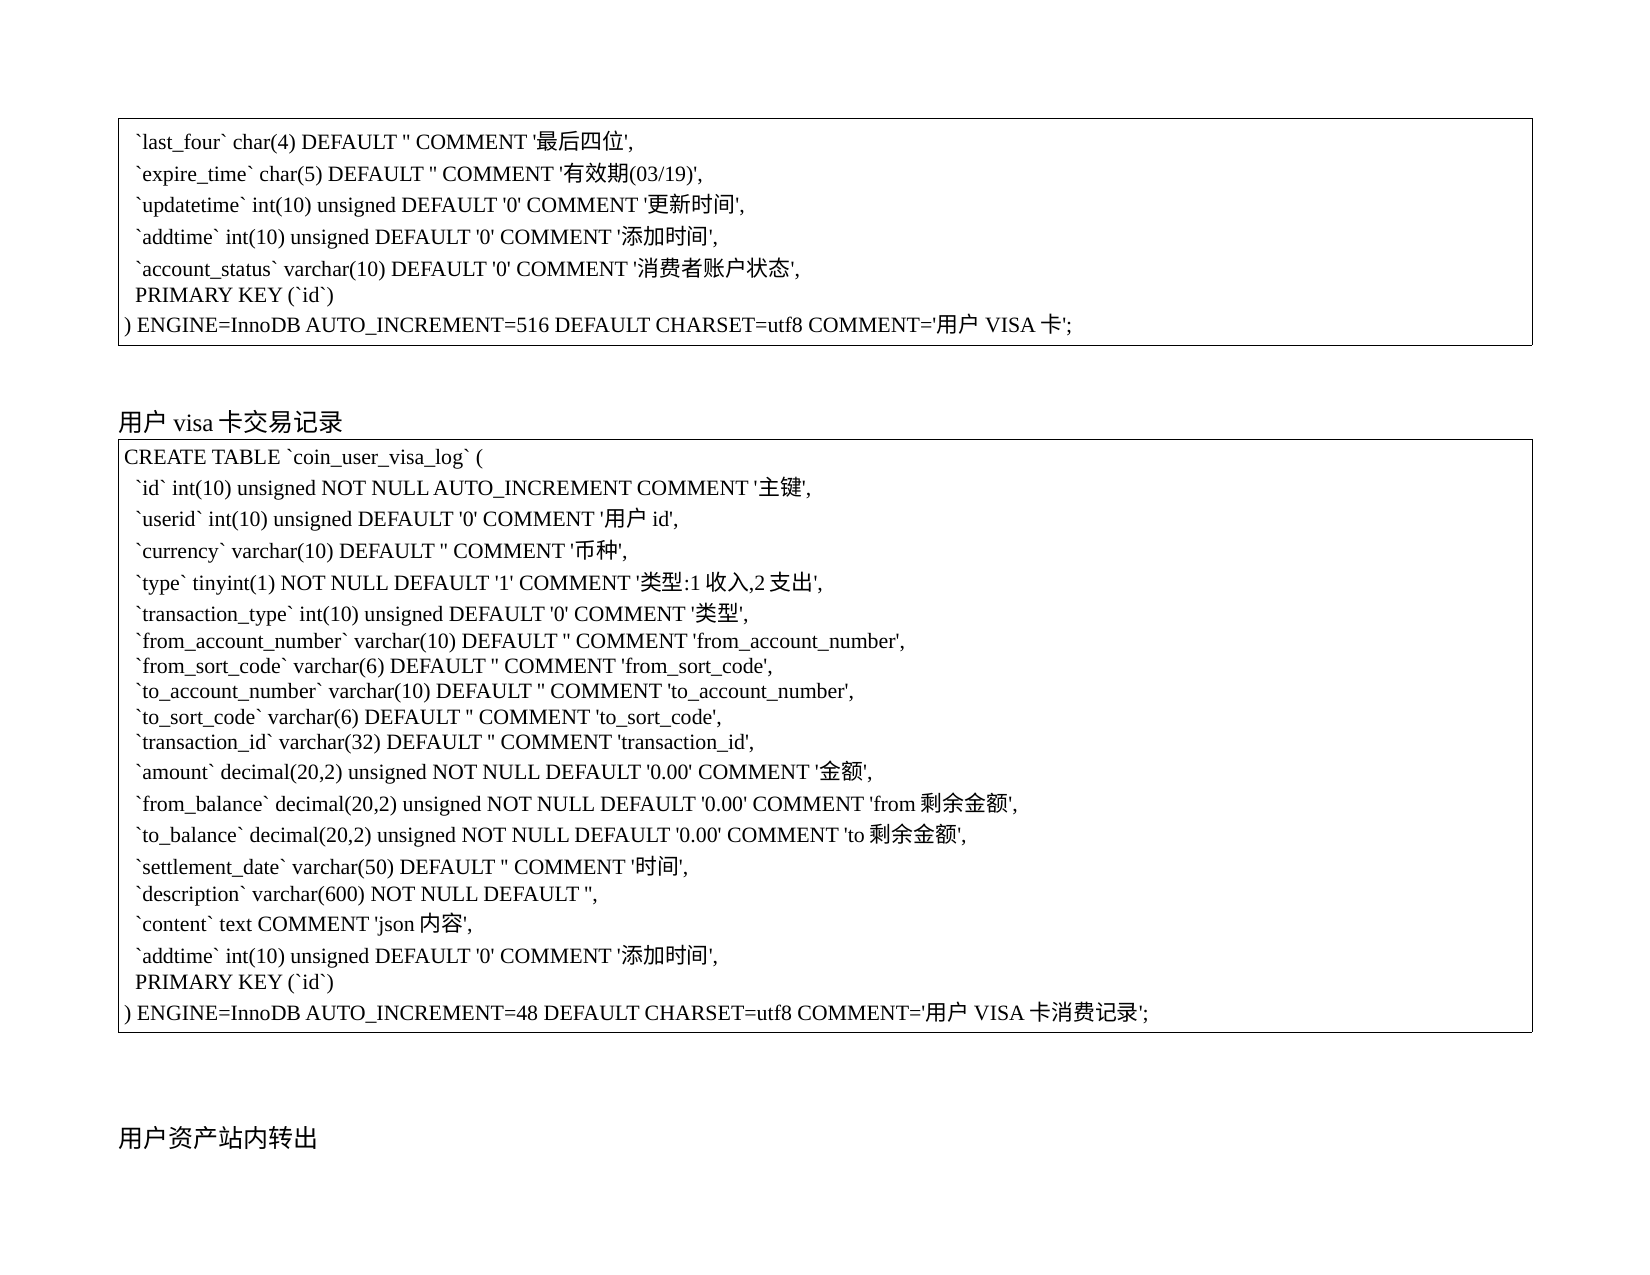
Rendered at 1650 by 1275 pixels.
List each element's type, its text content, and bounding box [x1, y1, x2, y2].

table_header CREATE TABLE `coin_user_visa_log` ( `id` int(10) unsigned NOT NULL AUTO_INCREMENT COMMENT '主键', `userid` int(10) unsigned DEFAULT '0' COMMENT '用户id', `currency` varchar(10) DEFAULT '' COMMENT '币种', `type` tinyint(1) NOT NULL DEFAULT '1' COMMENT '类型:1收入,2支出', `transaction_type` int(10) unsigned DEFAULT '0' COMMENT '类型', `from_account_number` varchar(10) DEFAULT '' COMMENT 'from_account_number', `from_sort_code` varchar(6) DEFAULT '' COMMENT 'from_sort_code', `to_account_number` varchar(10) DEFAULT '' COMMENT 'to_account_number', `to_sort_code` varchar(6) DEFAULT '' COMMENT 'to_sort_code', `transaction_id` varchar(32) DEFAULT '' COMMENT 'transaction_id', `amount` decimal(20,2) unsigned NOT NULL DEFAULT '0.00' COMMENT '金额', `from_balance` decimal(20,2) unsigned NOT NULL DEFAULT '0.00' COMMENT 'from剩余金额', `to_balance` decimal(20,2) unsigned NOT NULL DEFAULT '0.00' COMMENT 'to剩余金额', `settlement_date` varchar(50) DEFAULT '' COMMENT '时间', `description` varchar(600) NOT NULL DEFAULT '', `content` text COMMENT 'json内容', `addtime` int(10) unsigned DEFAULT '0' COMMENT '添加时间', PRIMARY KEY (`id`) ) ENGINE=InnoDB AUTO_INCREMENT=48 DEFAULT CHARSET=utf8 COMMENT='用户VISA卡消费记录'; [119, 440, 1532, 1032]
text 用户visa卡交易记录 [118, 402, 1532, 439]
table_header `last_four` char(4) DEFAULT '' COMMENT '最后四位', `expire_time` char(5) DEFAULT '' COMMENT '有效期(03/19)', `updatetime` int(10) unsigned DEFAULT '0' COMMENT '更新时间', `addtime` int(10) unsigned DEFAULT '0' COMMENT '添加时间', `account_status` varchar(10) DEFAULT '0' COMMENT '消费者账户状态', PRIMARY KEY (`id`) ) ENGINE=InnoDB AUTO_INCREMENT=516 DEFAULT CHARSET=utf8 COMMENT='用户VISA卡'; [119, 119, 1532, 345]
text 用户资产站内转出 [118, 1118, 1532, 1154]
